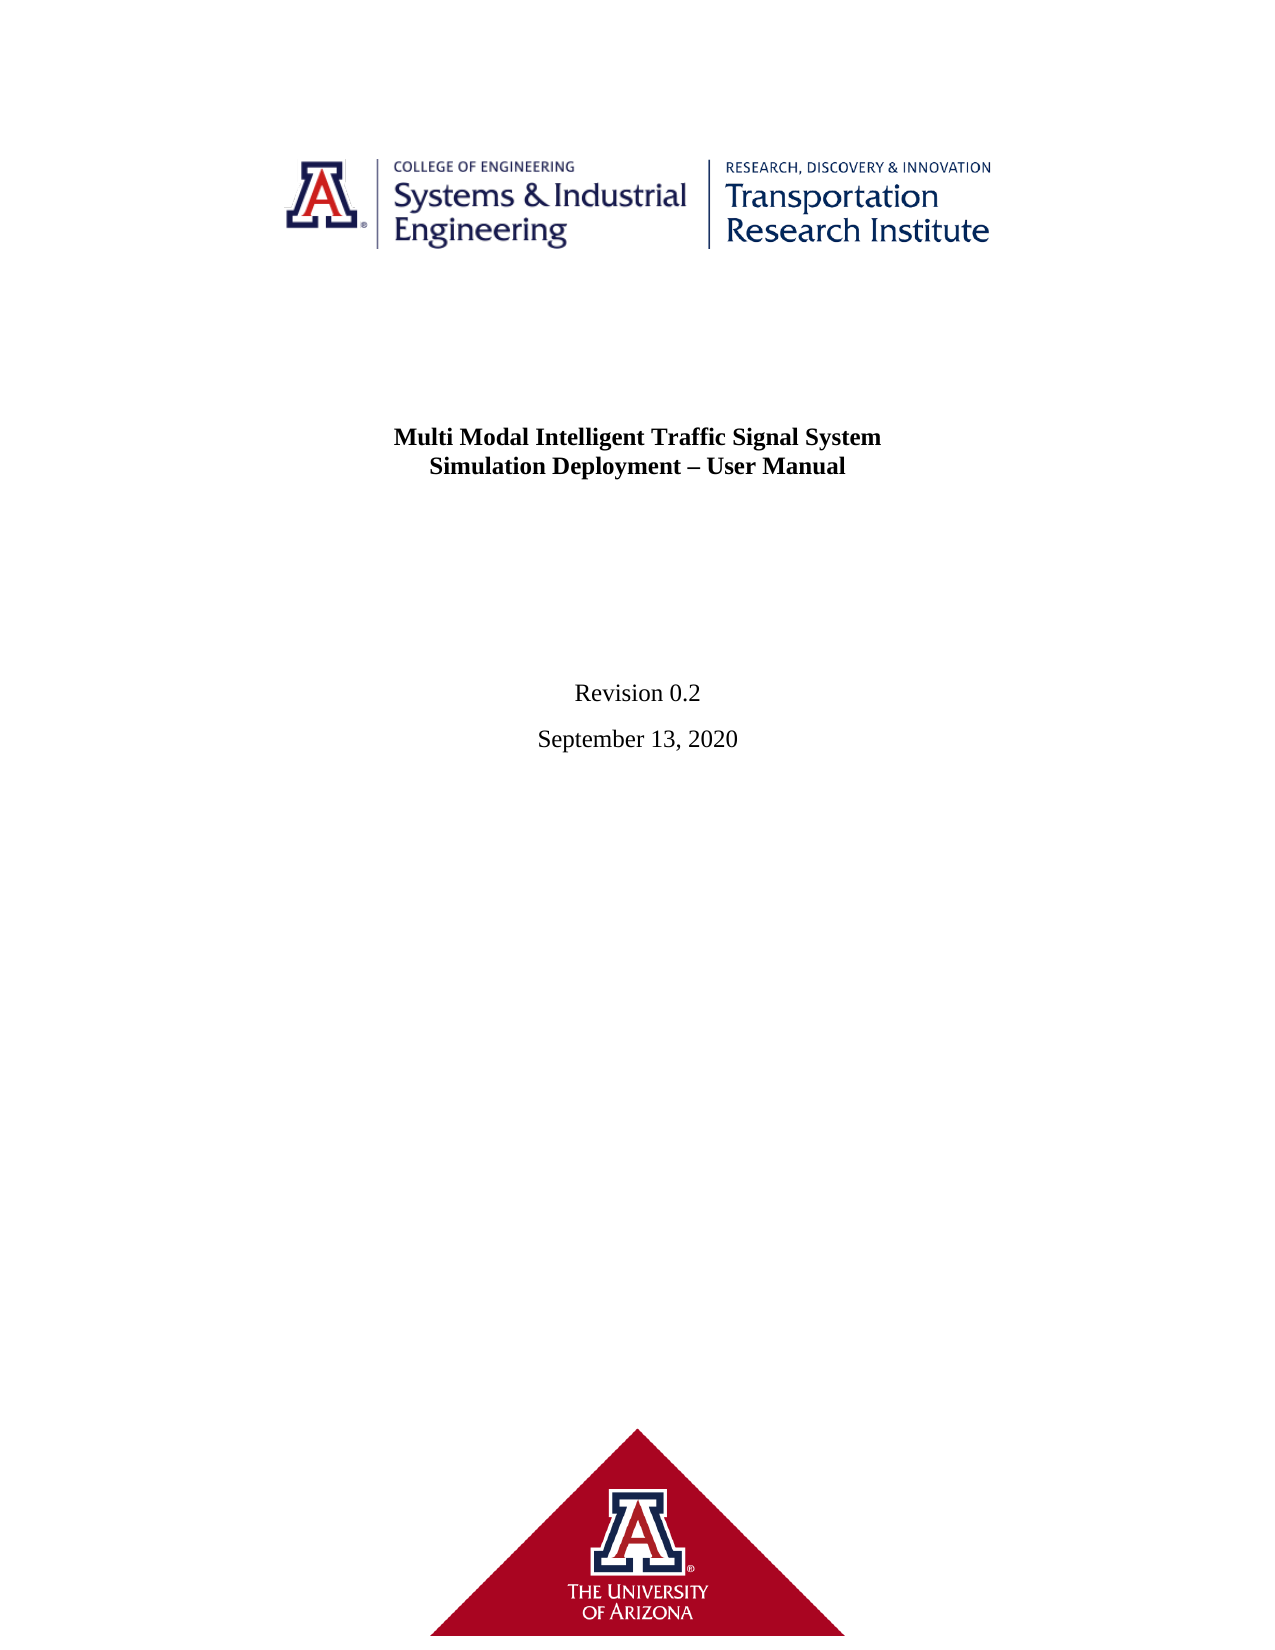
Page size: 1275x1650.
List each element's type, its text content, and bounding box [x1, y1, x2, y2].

picture [429, 1427, 846, 1636]
picture [284, 159, 991, 249]
text Simulation Deployment – User Manual [150, 451, 1125, 480]
text Revision 0.2 [150, 678, 1125, 707]
text Multi Modal Intelligent Traffic Signal System [150, 422, 1125, 451]
text September 13, 2020 [150, 724, 1125, 752]
